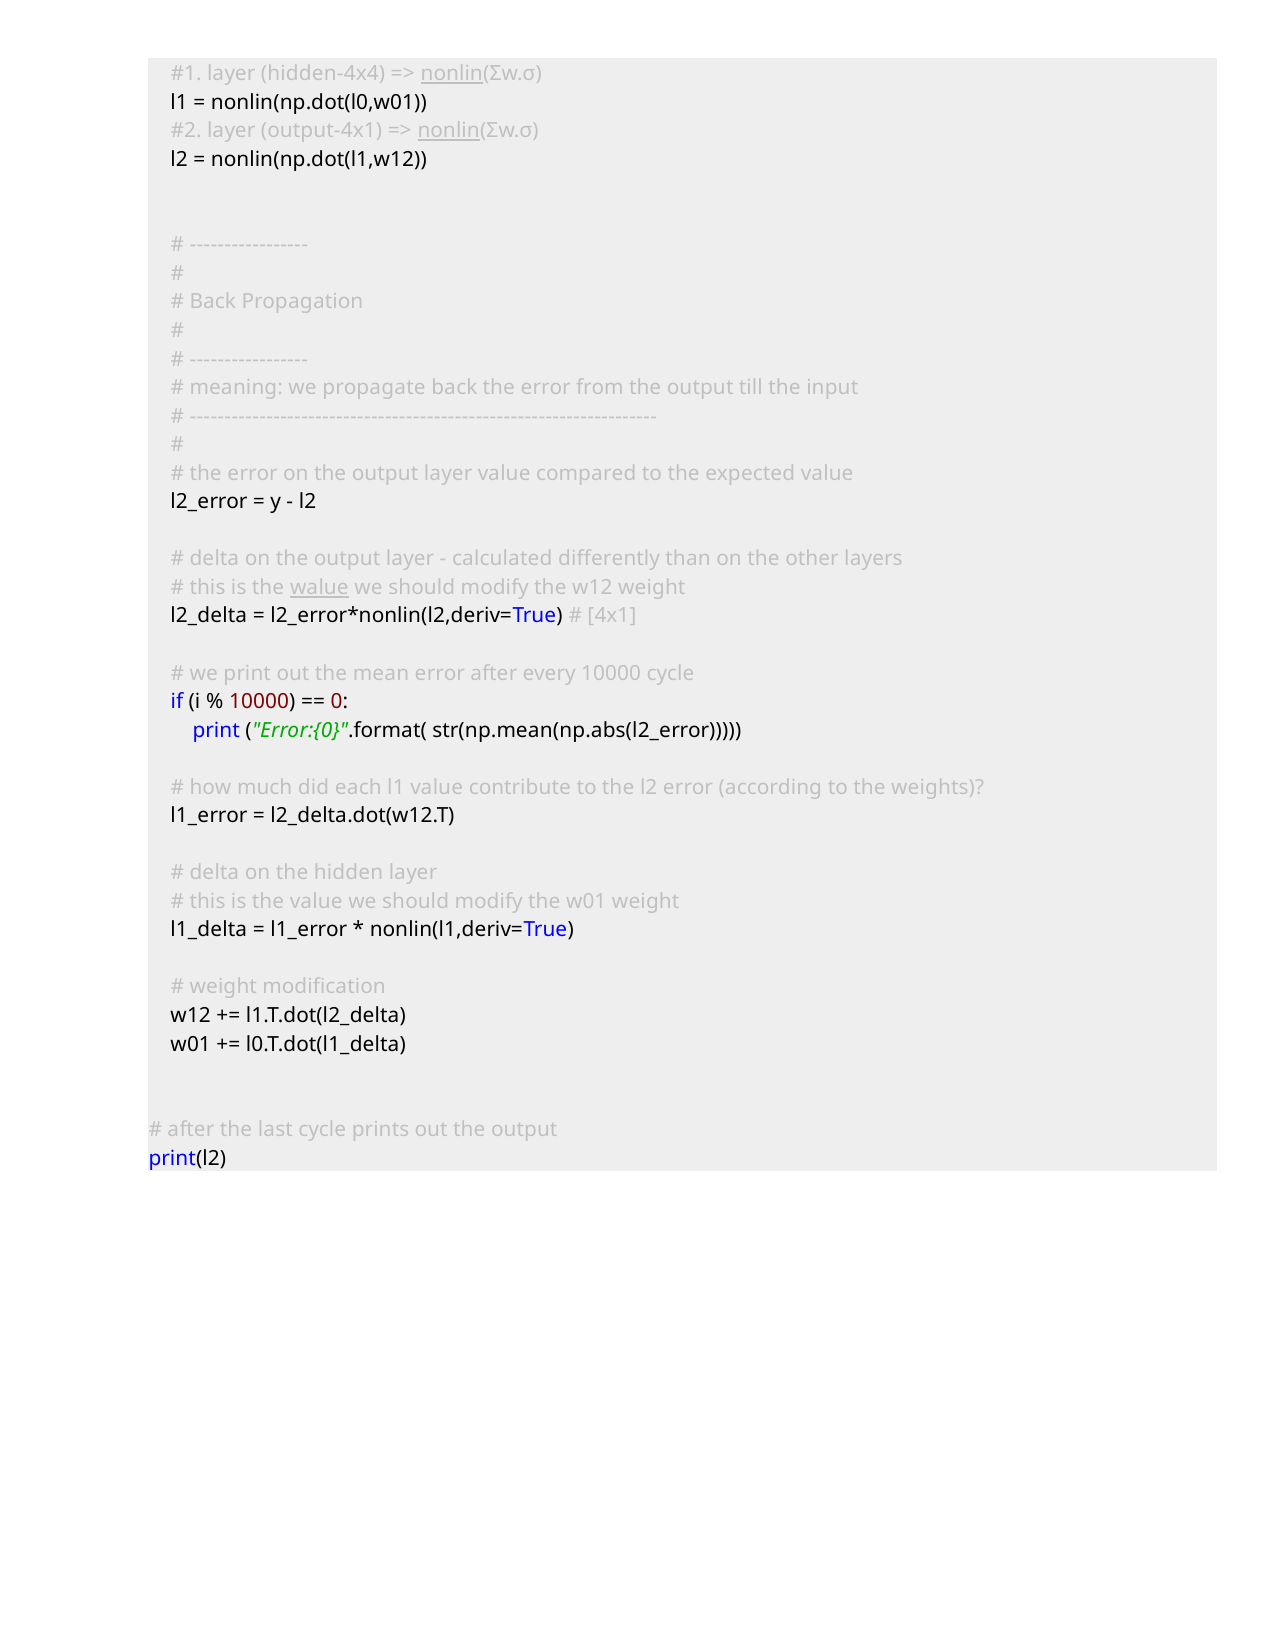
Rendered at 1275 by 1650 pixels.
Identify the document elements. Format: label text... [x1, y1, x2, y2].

text # the error on the output layer value compared to the expected value [148, 458, 1217, 486]
text # delta on the hidden layer [148, 857, 1217, 886]
text # delta on the output layer - calculated differently than on the other layers [148, 543, 1217, 572]
text # [148, 315, 1217, 343]
text print(l2) [148, 1143, 1217, 1171]
text # ----------------- [148, 229, 1217, 258]
text # [148, 429, 1217, 458]
text w01 += l0.T.dot(l1_delta) [148, 1028, 1217, 1057]
text # this is the value we should modify the w01 weight [148, 886, 1217, 914]
text # meaning: we propagate back the error from the output till the input [148, 372, 1217, 401]
text if (i % 10000) == 0: [148, 686, 1217, 714]
text # this is the walue we should modify the w12 weight [148, 572, 1217, 600]
text # ----------------- [148, 343, 1217, 372]
text w12 += l1.T.dot(l2_delta) [148, 1000, 1217, 1028]
text # how much did each l1 value contribute to the l2 error (according to the weights)? [148, 772, 1217, 800]
text l1_error = l2_delta.dot(w12.T) [148, 800, 1217, 829]
text # after the last cycle prints out the output [148, 1114, 1217, 1143]
text # Back Propagation [148, 286, 1217, 315]
text # ------------------------------------------------------------------- [148, 401, 1217, 429]
text l2_delta = l2_error*nonlin(l2,deriv=True) # [4x1] [148, 600, 1217, 629]
text l2 = nonlin(np.dot(l1,w12)) [148, 144, 1217, 172]
text print ("Error:{0}".format( str(np.mean(np.abs(l2_error))))) [148, 714, 1217, 743]
text l1_delta = l1_error * nonlin(l1,deriv=True) [148, 914, 1217, 943]
text # [148, 258, 1217, 286]
text l2_error = y - l2 [148, 486, 1217, 515]
text # we print out the mean error after every 10000 cycle [148, 657, 1217, 686]
text # weight modification [148, 971, 1217, 1000]
text #1. layer (hidden-4x4) => nonlin(Σw.σ) [148, 58, 1217, 87]
text l1 = nonlin(np.dot(l0,w01)) [148, 87, 1217, 115]
text #2. layer (output-4x1) => nonlin(Σw.σ) [148, 115, 1217, 144]
